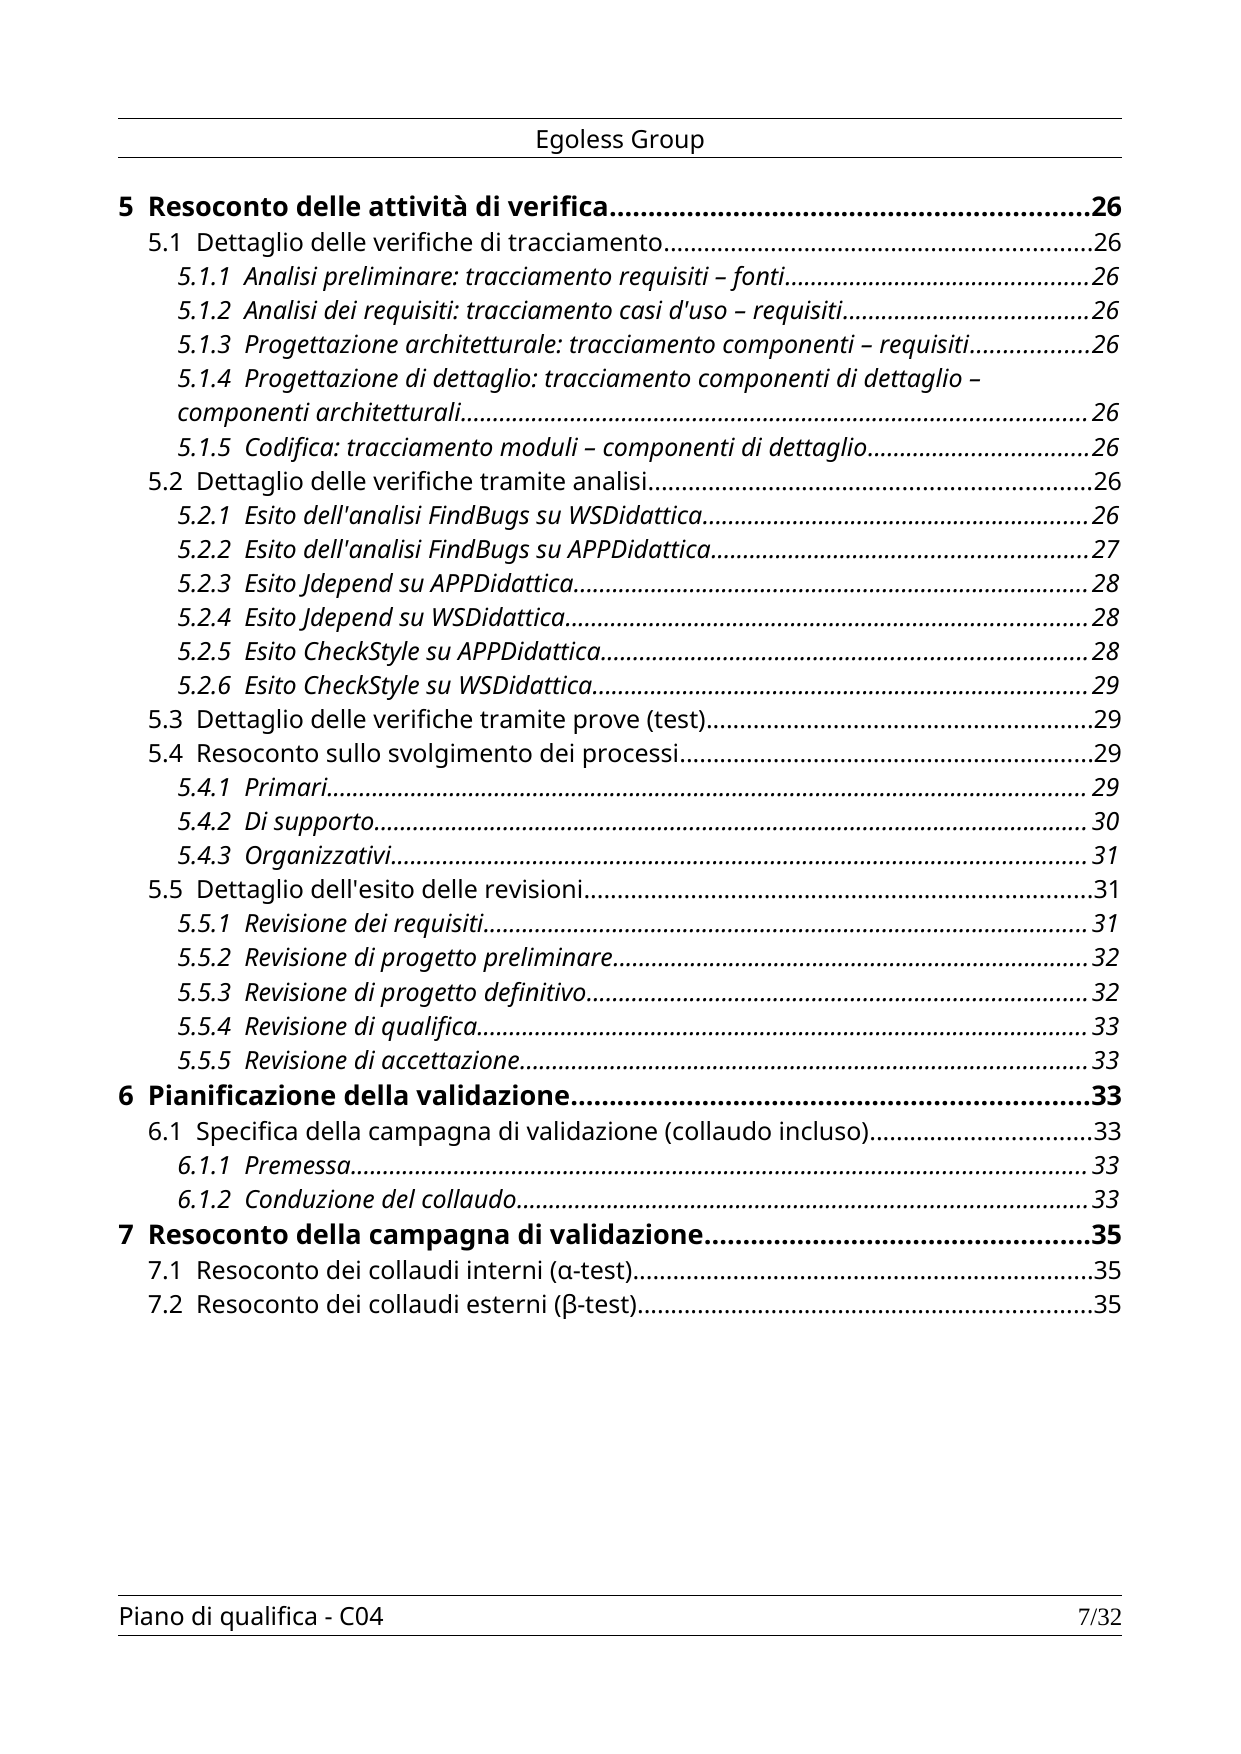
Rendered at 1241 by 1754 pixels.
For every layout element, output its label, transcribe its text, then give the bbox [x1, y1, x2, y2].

text 7.2 Resoconto dei collaudi esterni (β-test) 35 [148, 1286, 1122, 1320]
text 5.4 Resoconto sullo svolgimento dei processi 29 [148, 736, 1122, 770]
text 5.2.2 Esito dell'analisi FindBugs su APPDidattica 27 [177, 531, 1122, 565]
text 5.4.3 Organizzativi 31 [177, 838, 1122, 872]
text 6 Pianificazione della validazione 33 [118, 1076, 1122, 1113]
text 7 Resoconto della campagna di validazione 35 [118, 1215, 1122, 1252]
text 5.1.5 Codifica: tracciamento moduli – componenti di dettaglio 26 [177, 429, 1122, 463]
text 5.5.4 Revisione di qualifica 33 [177, 1008, 1122, 1042]
text 5.1.3 Progettazione architetturale: tracciamento componenti – requisiti 26 [177, 327, 1122, 361]
text 5.2.1 Esito dell'analisi FindBugs su WSDidattica 26 [177, 497, 1122, 531]
text 5.4.1 Primari 29 [177, 770, 1122, 804]
text 5.5.2 Revisione di progetto preliminare 32 [177, 940, 1122, 974]
text 5.2.6 Esito CheckStyle su WSDidattica 29 [177, 668, 1122, 702]
text 5.2.5 Esito CheckStyle su APPDidattica 28 [177, 633, 1122, 668]
text 5.1.2 Analisi dei requisiti: tracciamento casi d'uso – requisiti 26 [177, 293, 1122, 327]
text 5.2.4 Esito Jdepend su WSDidattica 28 [177, 599, 1122, 633]
text 5.1 Dettaglio delle verifiche di tracciamento 26 [148, 225, 1122, 259]
text 5.1.1 Analisi preliminare: tracciamento requisiti – fonti 26 [177, 259, 1122, 293]
text 6.1 Specifica della campagna di validazione (collaudo incluso) 33 [148, 1113, 1122, 1147]
text 5.5.1 Revisione dei requisiti 31 [177, 906, 1122, 940]
text 5.5.3 Revisione di progetto definitivo 32 [177, 974, 1122, 1008]
text 5.2.3 Esito Jdepend su APPDidattica 28 [177, 565, 1122, 599]
text 6.1.1 Premessa 33 [177, 1147, 1122, 1181]
text 5 Resoconto delle attività di verifica 26 [118, 188, 1122, 225]
text 5.5.5 Revisione di accettazione 33 [177, 1042, 1122, 1076]
text 5.4.2 Di supporto 30 [177, 804, 1122, 838]
text 7.1 Resoconto dei collaudi interni (α-test) 35 [148, 1252, 1122, 1286]
text 6.1.2 Conduzione del collaudo 33 [177, 1181, 1122, 1215]
text 5.2 Dettaglio delle verifiche tramite analisi 26 [148, 463, 1122, 497]
text 5.1.4 Progettazione di dettaglio: tracciamento componenti di dettaglio – componenti architetturali 26 [177, 361, 1122, 429]
text 5.3 Dettaglio delle verifiche tramite prove (test) 29 [148, 702, 1122, 736]
text 5.5 Dettaglio dell'esito delle revisioni 31 [148, 872, 1122, 906]
